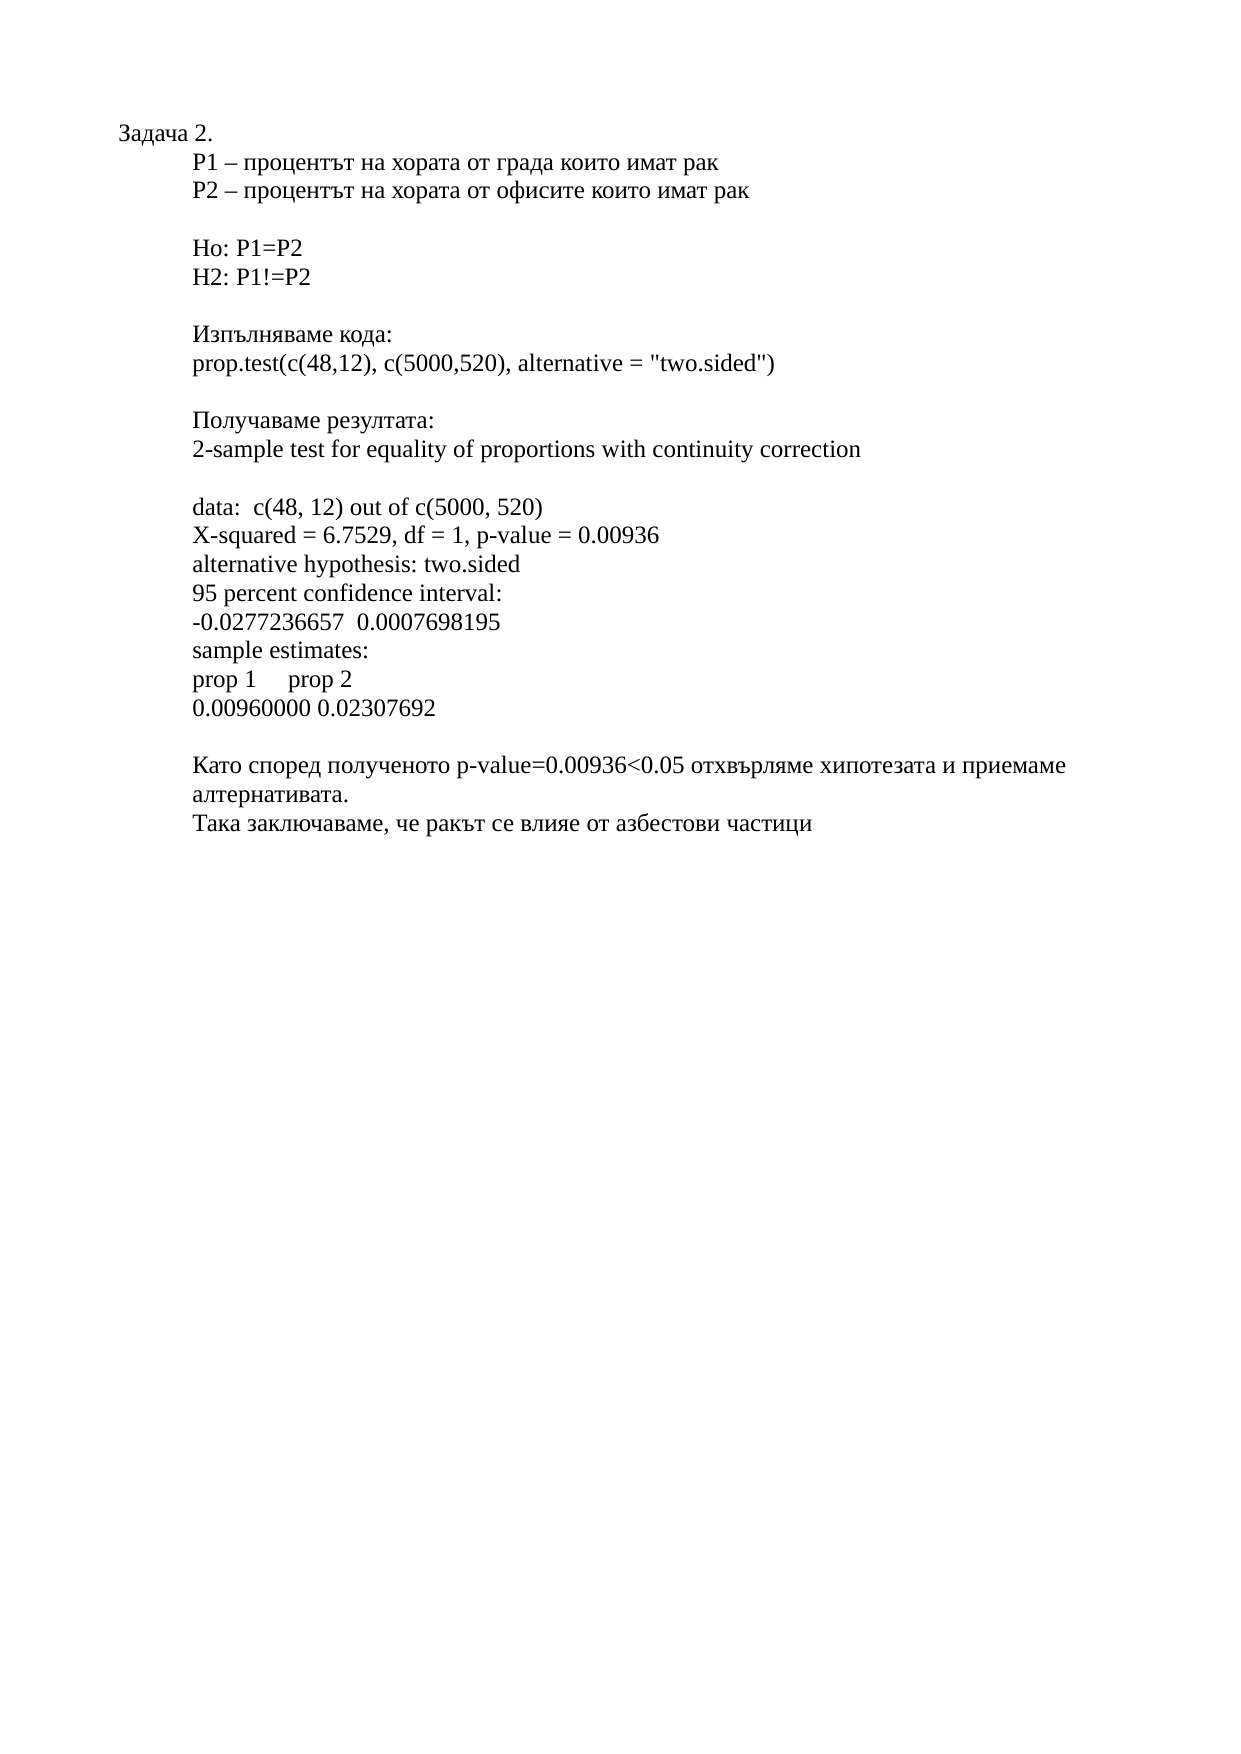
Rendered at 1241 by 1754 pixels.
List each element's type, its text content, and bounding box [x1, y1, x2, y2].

text data: c(48, 12) out of c(5000, 520) [118, 492, 1122, 521]
text alternative hypothesis: two.sided [118, 549, 1122, 578]
text prop 1 prop 2 [118, 664, 1122, 693]
text -0.0277236657 0.0007698195 [118, 607, 1122, 636]
text 0.00960000 0.02307692 [118, 693, 1122, 722]
text Получаваме резултата: [118, 406, 1122, 434]
text H2: P1!=P2 [118, 262, 1122, 291]
text Задача 2. [118, 118, 1122, 147]
text P1 – процентът на хората от града които имат рак [118, 147, 1122, 176]
text prop.test(c(48,12), c(5000,520), alternative = "two.sided") [118, 348, 1122, 377]
text 2-sample test for equality of proportions with continuity correction [118, 434, 1122, 463]
text X-squared = 6.7529, df = 1, p-value = 0.00936 [118, 521, 1122, 549]
text P2 – процентът на хората от офисите които имат рак [118, 176, 1122, 204]
text Така заключаваме, че ракът се влияе от азбестови частици [118, 808, 1122, 837]
text Ho: P1=P2 [118, 233, 1122, 262]
text 95 percent confidence interval: [118, 578, 1122, 607]
text sample estimates: [118, 636, 1122, 664]
text Като според полученото p-value=0.00936<0.05 отхвърляме хипотезата и приемаме алтернативата. [118, 751, 1122, 808]
text Изпълняваме кода: [118, 319, 1122, 348]
